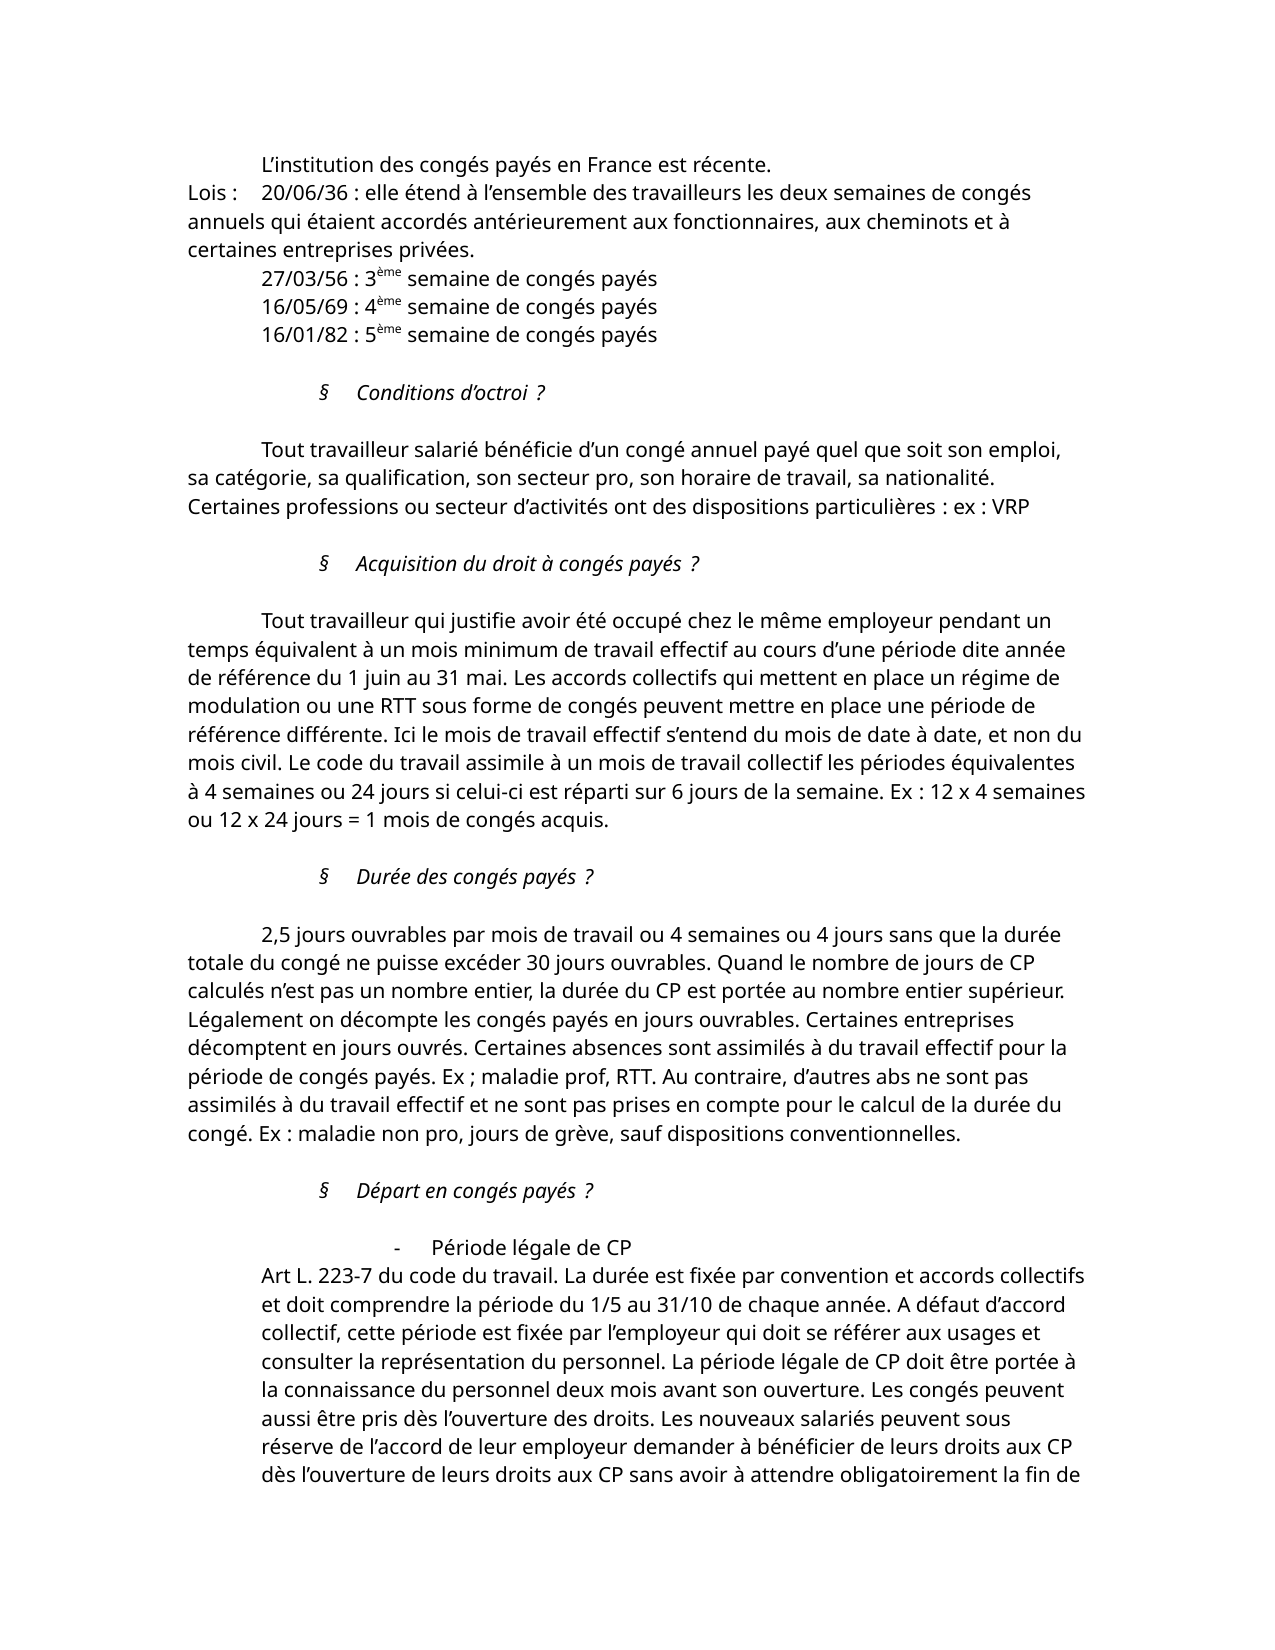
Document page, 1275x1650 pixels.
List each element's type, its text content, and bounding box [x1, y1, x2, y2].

text § Acquisition du droit à congés payés ? [319, 549, 1087, 577]
text Art L. 223-7 du code du travail. La durée est fixée par convention et accords collectifs et doit comprendre la période du 1/5 au 31/10 de chaque année. A défaut d’accord collectif, cette période est fixée par l’employeur qui doit se référer aux usages et consulter la représentation du personnel. La période légale de CP doit être portée à la connaissance du personnel deux mois avant son ouverture. Les congés peuvent aussi être pris dès l’ouverture des droits. Les nouveaux salariés peuvent sous réserve de l’accord de leur employeur demander à bénéficier de leurs droits aux CP dès l’ouverture de leurs droits aux CP sans avoir à attendre obligatoirement la fin de [261, 1262, 1087, 1489]
text § Durée des congés payés ? [319, 862, 1087, 891]
text § Conditions d’octroi ? [319, 378, 1087, 406]
text Lois : 20/06/36 : elle étend à l’ensemble des travailleurs les deux semaines de congés annuels qui étaient accordés antérieurement aux fonctionnaires, aux cheminots et à certaines entreprises privées. [187, 178, 1087, 264]
text § Départ en congés payés ? [319, 1176, 1087, 1204]
text 2,5 jours ouvrables par mois de travail ou 4 semaines ou 4 jours sans que la durée totale du congé ne puisse excéder 30 jours ouvrables. Quand le nombre de jours de CP calculés n’est pas un nombre entier, la durée du CP est portée au nombre entier supérieur. Légalement on décompte les congés payés en jours ouvrables. Certaines entreprises décomptent en jours ouvrés. Certaines absences sont assimilés à du travail effectif pour la période de congés payés. Ex ; maladie prof, RTT. Au contraire, d’autres abs ne sont pas assimilés à du travail effectif et ne sont pas prises en compte pour le calcul de la durée du congé. Ex : maladie non pro, jours de grève, sauf dispositions conventionnelles. [187, 920, 1087, 1147]
text Tout travailleur qui justifie avoir été occupé chez le même employeur pendant un temps équivalent à un mois minimum de travail effectif au cours d’une période dite année de référence du 1 juin au 31 mai. Les accords collectifs qui mettent en place un régime de modulation ou une RTT sous forme de congés peuvent mettre en place une période de référence différente. Ici le mois de travail effectif s’entend du mois de date à date, et non du mois civil. Le code du travail assimile à un mois de travail collectif les périodes équivalentes à 4 semaines ou 24 jours si celui-ci est réparti sur 6 jours de la semaine. Ex : 12 x 4 semaines ou 12 x 24 jours = 1 mois de congés acquis. [187, 606, 1087, 834]
text Tout travailleur salarié bénéficie d’un congé annuel payé quel que soit son emploi, sa catégorie, sa qualification, son secteur pro, son horaire de travail, sa nationalité. Certaines professions ou secteur d’activités ont des dispositions particulières : ex : VRP [187, 435, 1087, 520]
text L’institution des congés payés en France est récente. [187, 150, 1087, 178]
text 16/01/82 : 5ème semaine de congés payés [187, 321, 1087, 349]
text 16/05/69 : 4ème semaine de congés payés [187, 292, 1087, 321]
text 27/03/56 : 3ème semaine de congés payés [187, 264, 1087, 292]
text - Période légale de CP [394, 1233, 1087, 1262]
